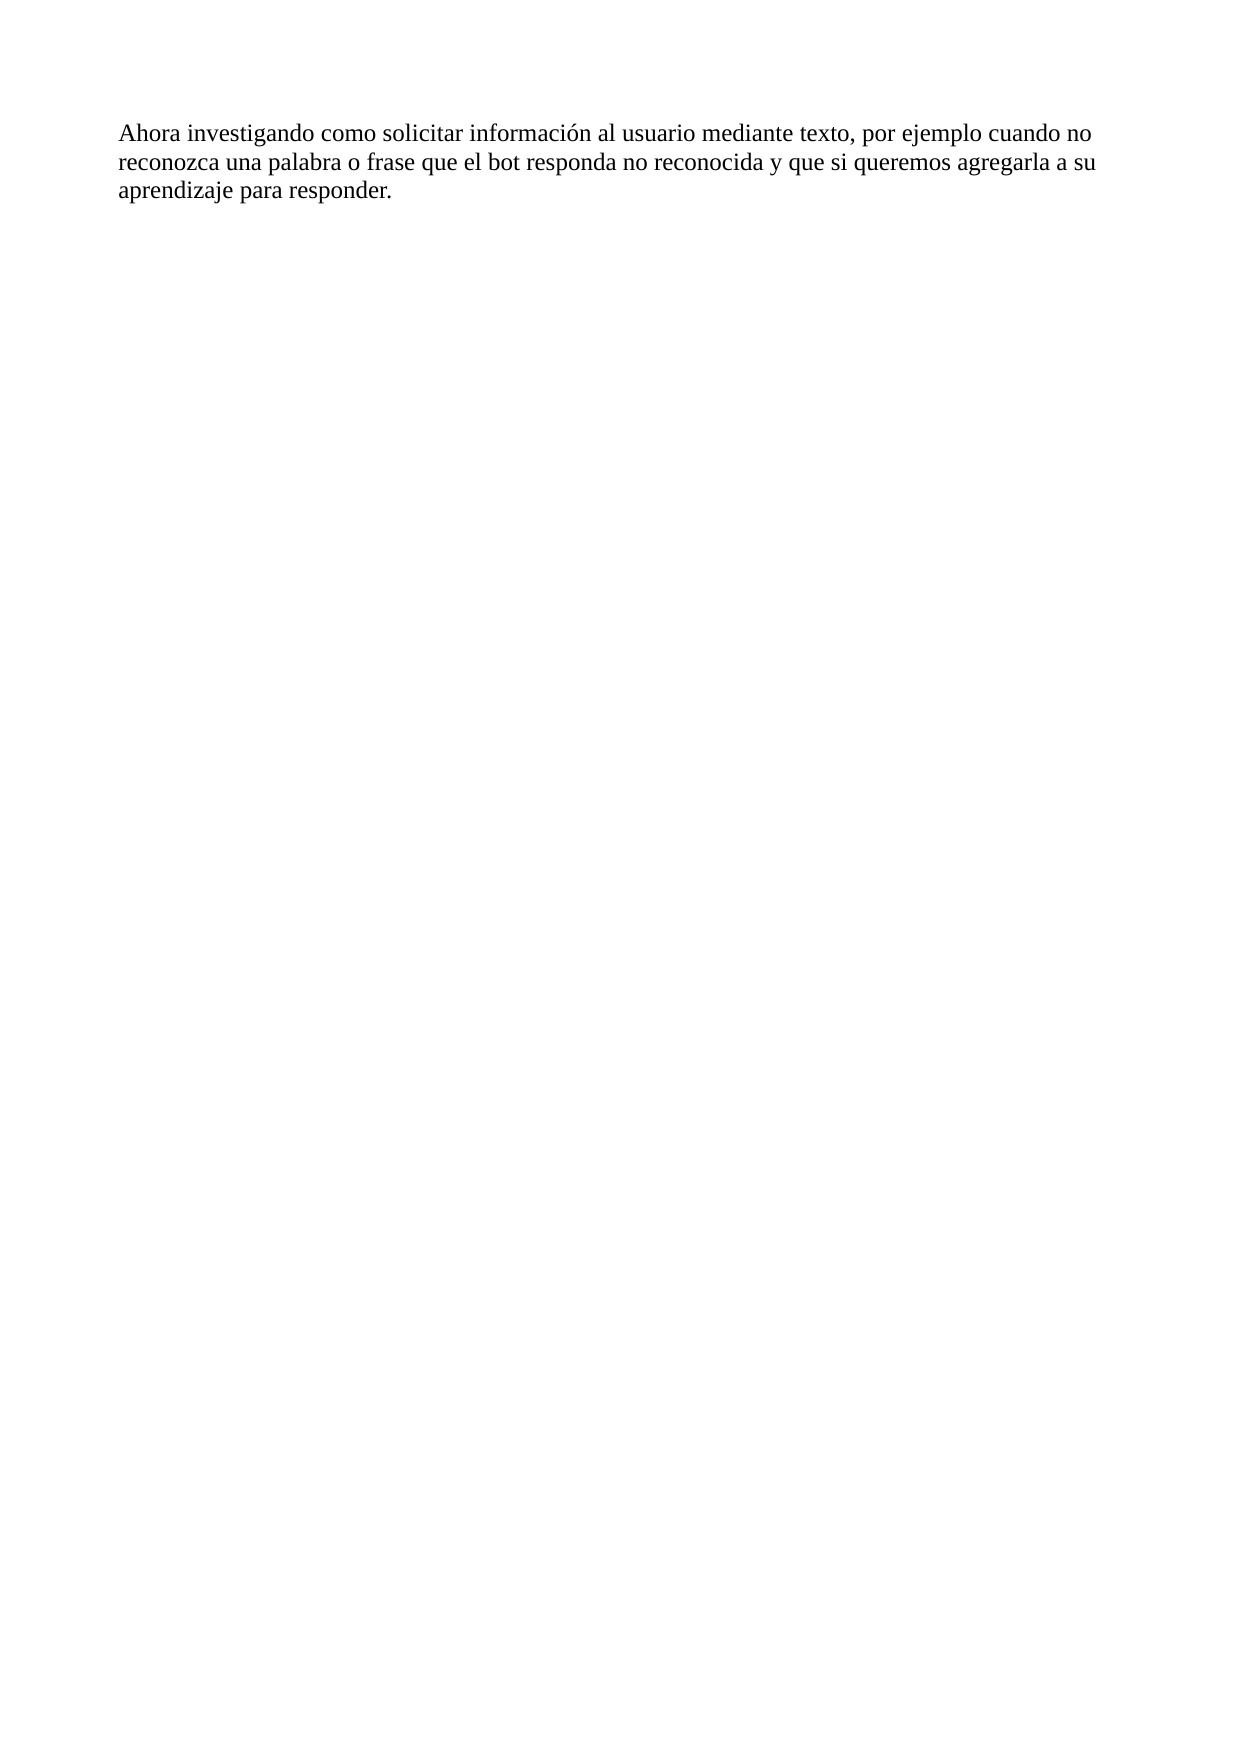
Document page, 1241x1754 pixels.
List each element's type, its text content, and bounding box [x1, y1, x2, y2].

text Ahora investigando como solicitar información al usuario mediante texto, por ejemplo cuando no reconozca una palabra o frase que el bot responda no reconocida y que si queremos agregarla a su aprendizaje para responder. [118, 118, 1122, 204]
